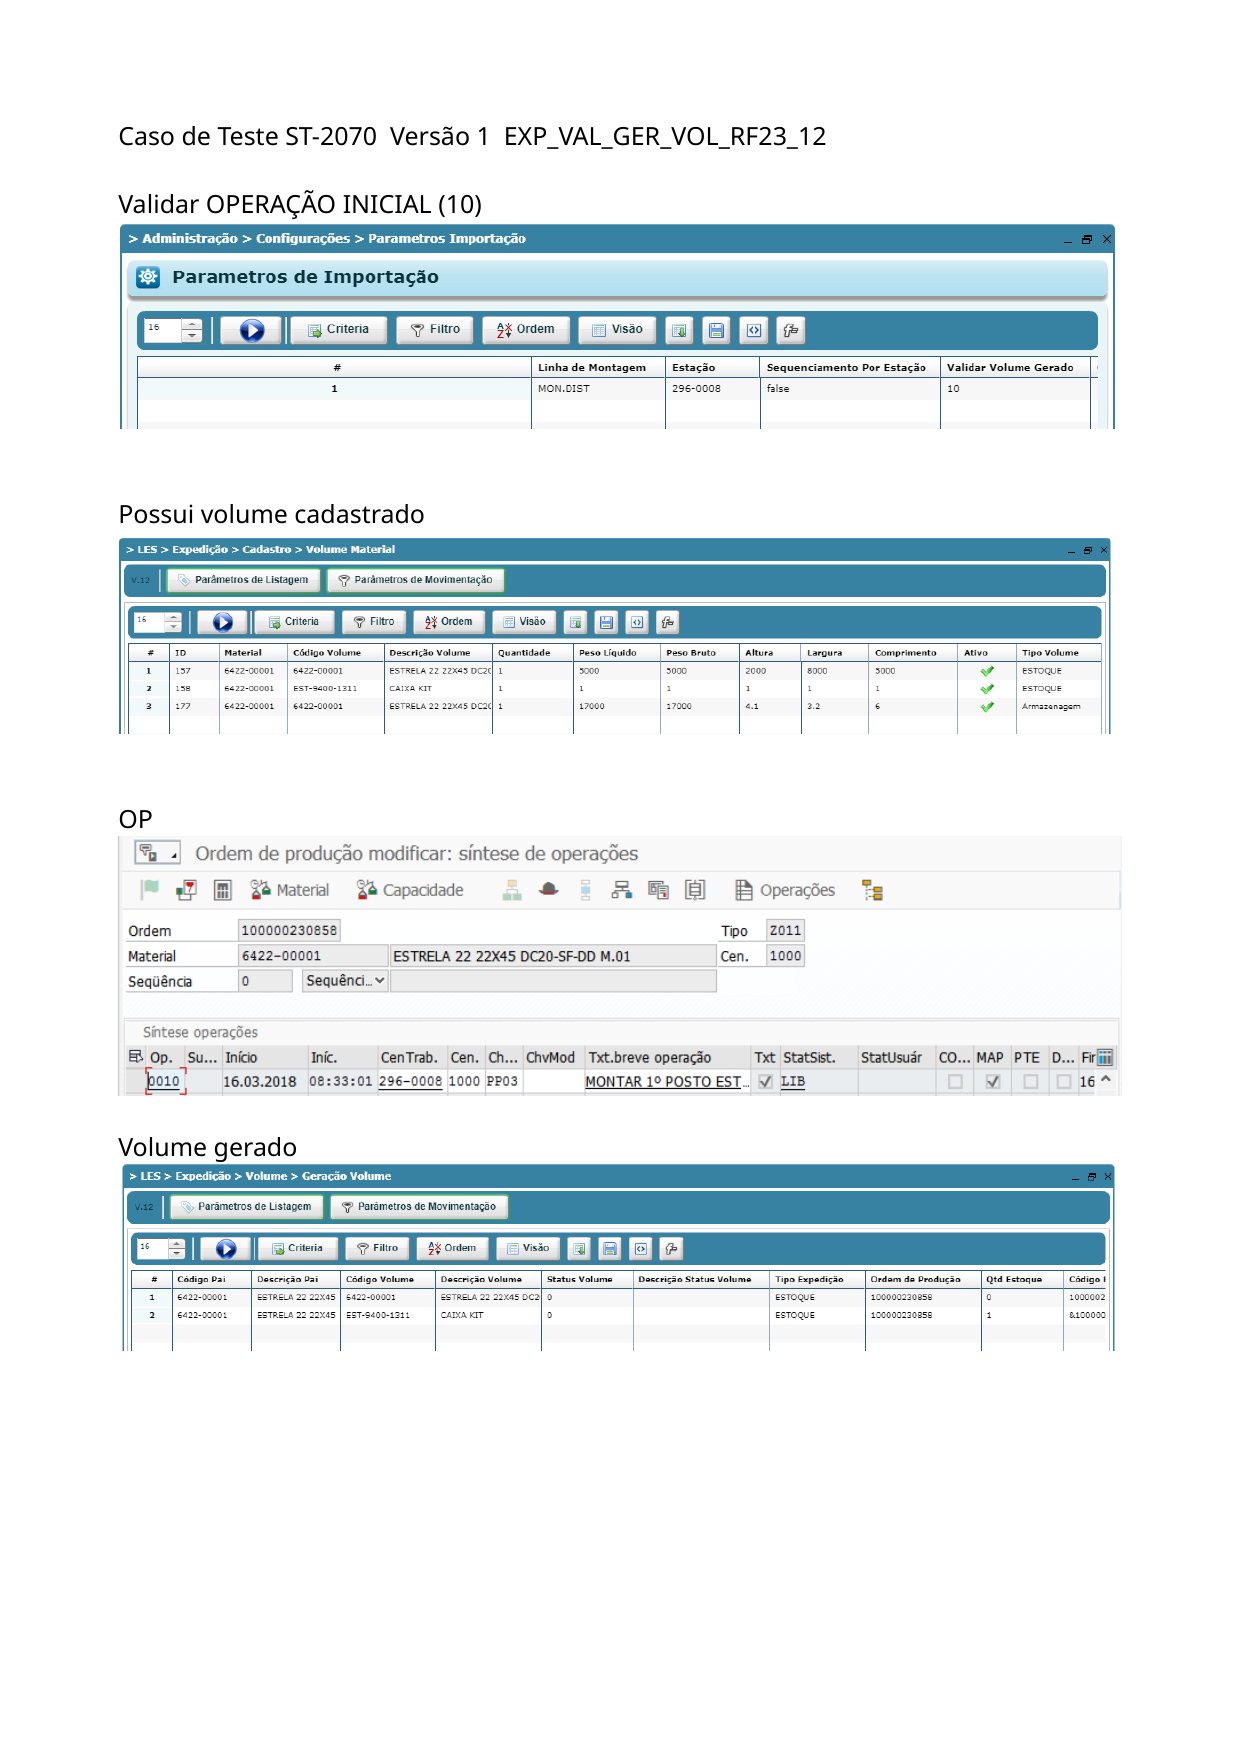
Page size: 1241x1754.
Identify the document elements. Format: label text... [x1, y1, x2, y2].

picture [118, 1163, 1123, 1351]
picture [118, 531, 1123, 734]
picture [118, 836, 1123, 1096]
picture [118, 220, 1123, 429]
text Volume gerado [118, 1129, 1122, 1163]
text Caso de Teste ST-2070 Versão 1 EXP_VAL_GER_VOL_RF23_12 [118, 118, 1122, 152]
text Validar OPERAÇÃO INICIAL (10) [118, 186, 1122, 220]
text OP [118, 802, 1122, 836]
text Possui volume cadastrado [118, 497, 1122, 531]
